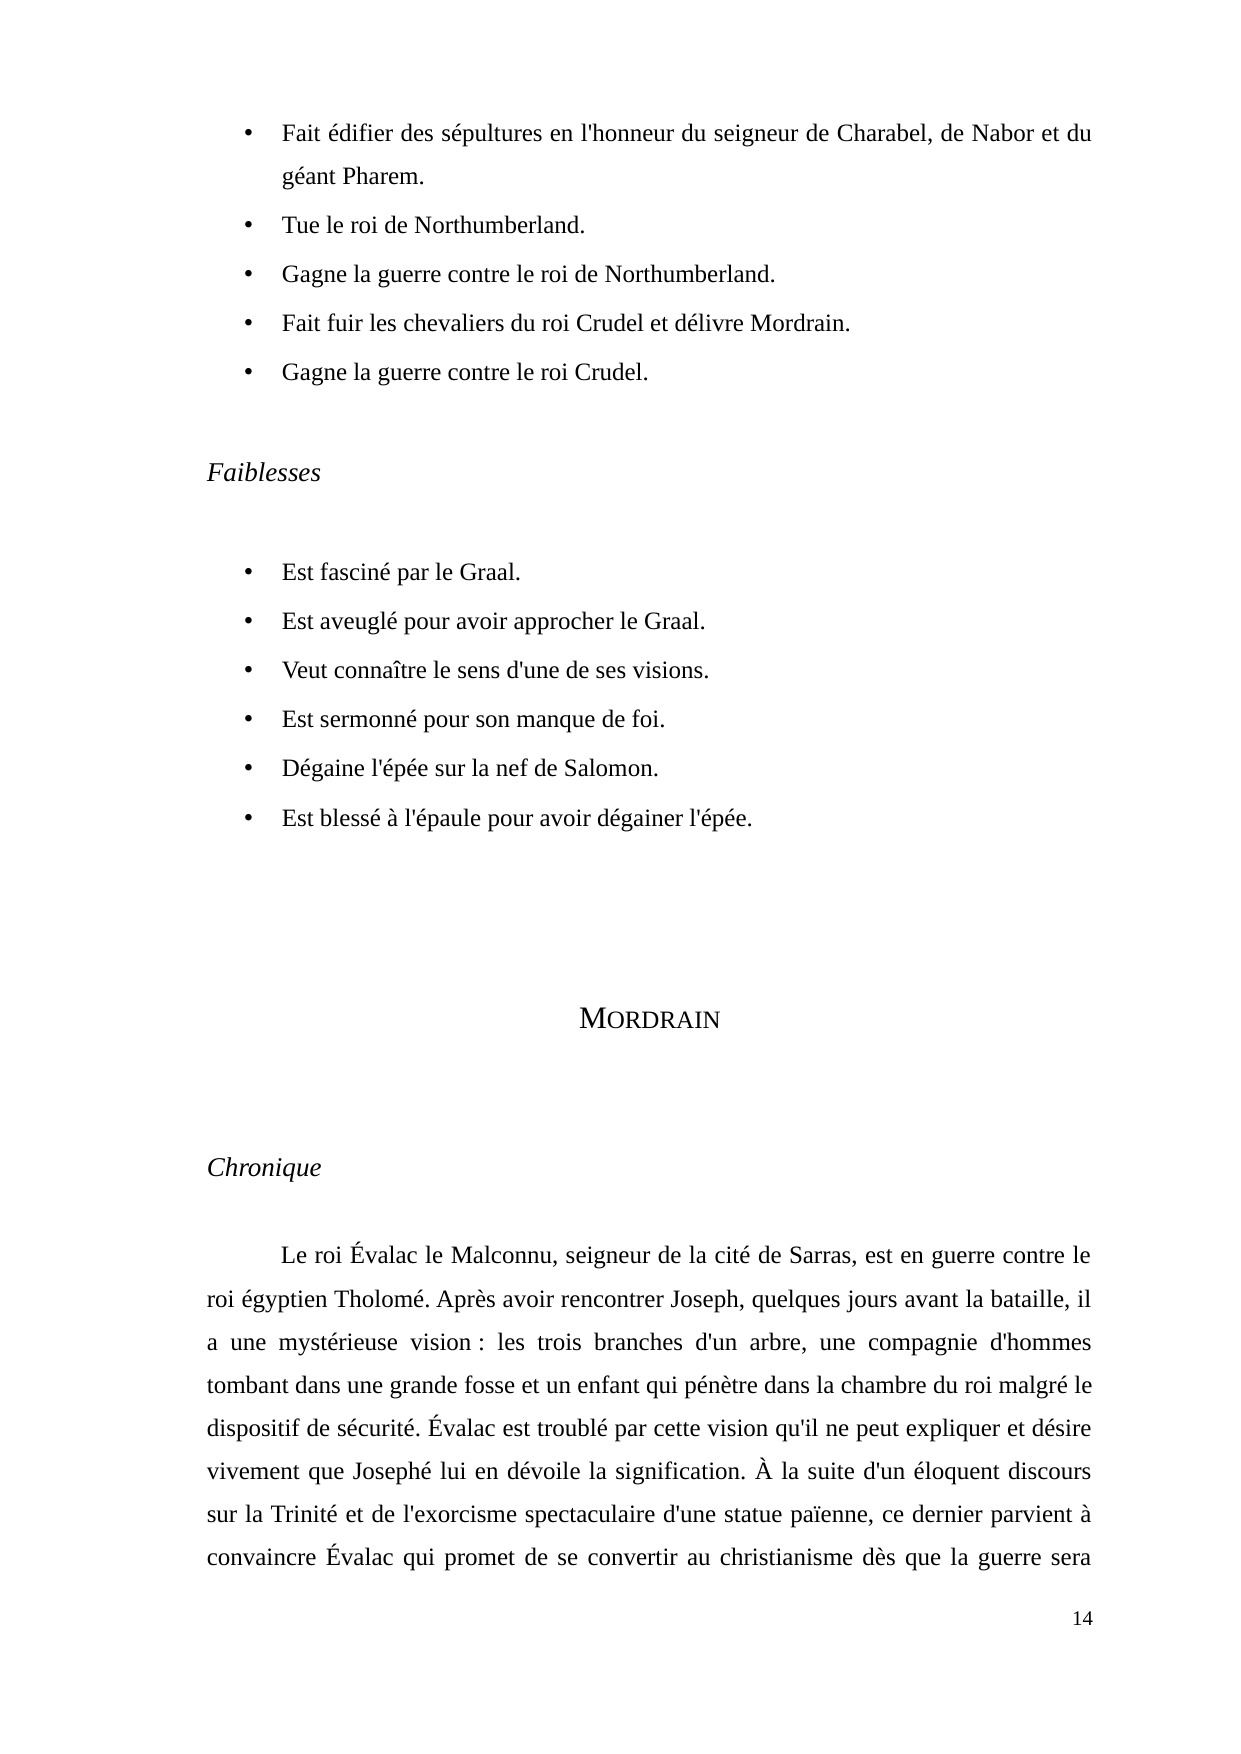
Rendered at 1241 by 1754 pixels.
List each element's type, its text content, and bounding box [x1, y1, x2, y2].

list Gagne la guerre contre le roi de Northumberland. [244, 259, 1093, 288]
text Le roi Évalac le Malconnu, seigneur de la cité de Sarras, est en guerre contre le roi égyptien Tholomé. Après avoir rencontrer Joseph, quelques jours avant la bataille, il a une mystérieuse vision : les trois branches d'un arbre, une compagnie d'hommes tombant dans une grande fosse et un enfant qui pénètre dans la chambre du roi malgré le dispositif de sécurité. Évalac est troublé par cette vision qu'il ne peut expliquer et désire vivement que Josephé lui en dévoile la signification. À la suite d'un éloquent discours sur la Trinité et de l'exorcisme spectaculaire d'une statue païenne, ce dernier parvient à convaincre Évalac qui promet de se convertir au christianisme dès que la guerre sera [207, 1241, 1093, 1571]
list Est aveuglé pour avoir approcher le Graal. [244, 606, 1093, 635]
list Gagne la guerre contre le roi Crudel. [244, 357, 1093, 386]
list Tue le roi de Northumberland. [244, 210, 1093, 239]
text Faiblesses [207, 456, 1093, 487]
list Veut connaître le sens d'une de ses visions. [244, 655, 1093, 684]
list Fait édifier des sépultures en l'honneur du seigneur de Charabel, de Nabor et du géant Pharem. [244, 118, 1093, 190]
text Mordrain [207, 999, 1093, 1035]
list Est sermonné pour son manque de foi. [244, 704, 1093, 733]
list Fait fuir les chevaliers du roi Crudel et délivre Mordrain. [244, 308, 1093, 337]
list Dégaine l'épée sur la nef de Salomon. [244, 753, 1093, 782]
list Est blessé à l'épaule pour avoir dégainer l'épée. [244, 803, 1093, 831]
text Chronique [207, 1151, 1093, 1182]
list Est fasciné par le Graal. [244, 557, 1093, 586]
